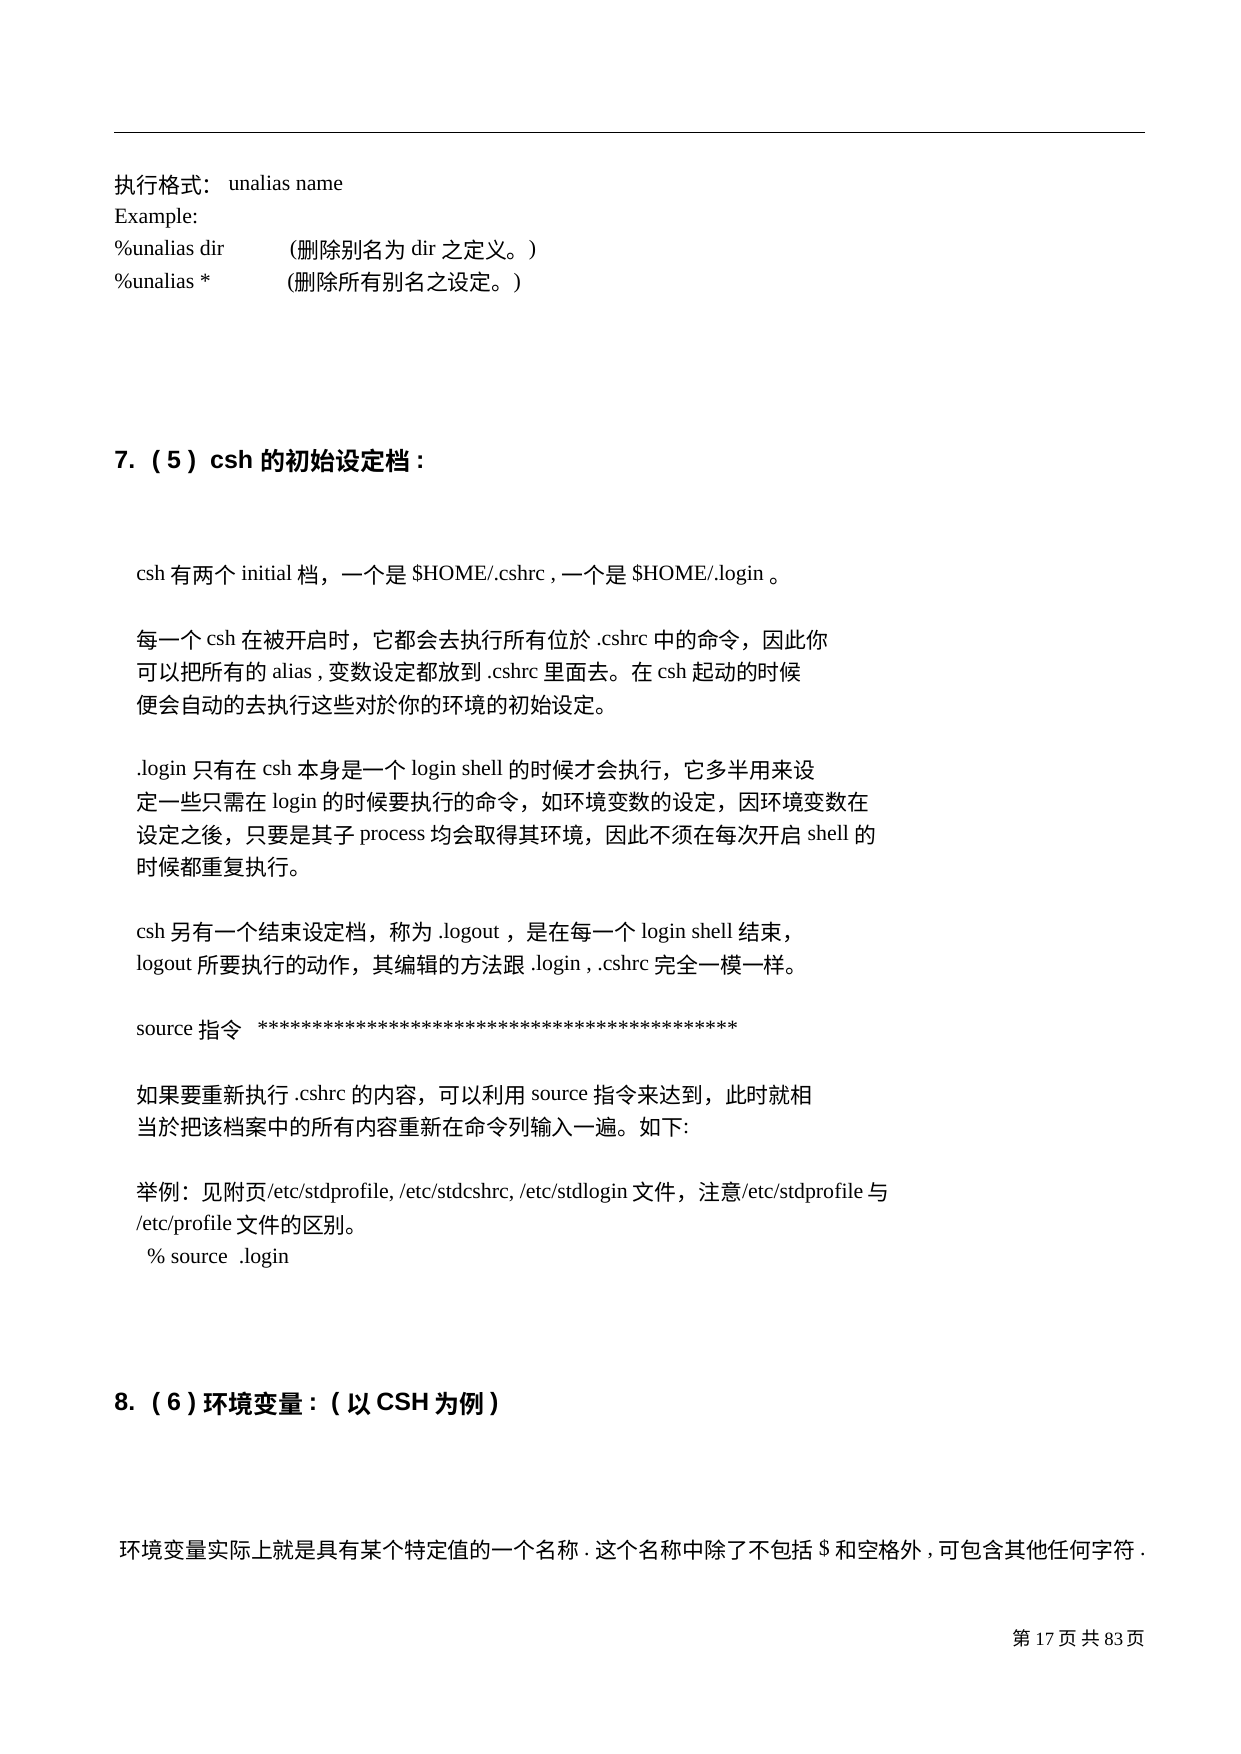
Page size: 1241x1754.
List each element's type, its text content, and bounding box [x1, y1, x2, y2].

text 当於把该档案中的所有内容重新在命令列输入一遍。如下: [114, 1104, 1145, 1137]
text % source .login [114, 1234, 1145, 1267]
text 设定之後，只要是其子 process 均会取得其环境，因此不须在每次开启 shell 的 [114, 812, 1145, 844]
text %unalias * (删除所有别名之设定。) [114, 259, 1145, 292]
text 可以把所有的 alias , 变数设定都放到 .cshrc 里面去。在csh 起动的时候 [114, 649, 1145, 682]
text .login 只有在 csh 本身是一个 login shell 的时候才会执行，它多半用来设 [114, 747, 1145, 779]
text source 指令 ******************************************** [114, 1007, 1145, 1039]
text csh 有两个 initial 档，一个是 $HOME/.cshrc , 一个是 $HOME/.login 。 [114, 552, 1145, 584]
text %unalias dir (删除别名为 dir 之定义。) [114, 227, 1145, 259]
text 环境变量实际上就是具有某个特定值的一个名称 . 这个名称中除了不包括 $ 和空格外 , 可包含其他任何字符 . [114, 1527, 1145, 1559]
text 举例：见附页/etc/stdprofile, /etc/stdcshrc, /etc/stdlogin文件，注意/etc/stdprofile与 [114, 1169, 1145, 1202]
text 执行格式： unalias name [114, 162, 1145, 194]
text 时候都重复执行。 [114, 844, 1145, 877]
text 便会自动的去执行这些对於你的环境的初始设定。 [114, 682, 1145, 714]
text 每一个 csh 在被开启时，它都会去执行所有位於 .cshrc 中的命令，因此你 [114, 617, 1145, 649]
subtitle ( 5 ) csh 的初始设定档 : [114, 422, 1145, 487]
text csh 另有一个结束设定档，称为 .logout ，是在每一个 login shell 结束， [114, 909, 1145, 942]
text /etc/profile文件的区别。 [114, 1202, 1145, 1234]
text logout 所要执行的动作，其编辑的方法跟 .login , .cshrc 完全一模一样。 [114, 942, 1145, 974]
text Example: [114, 194, 1145, 227]
subtitle ( 6 ) 环境变量 : ( 以CSH为例 ) [114, 1364, 1145, 1429]
text 如果要重新执行 .cshrc 的内容，可以利用 source 指令来达到，此时就相 [114, 1072, 1145, 1104]
text 定一些只需在 login 的时候要执行的命令，如环境变数的设定，因环境变数在 [114, 779, 1145, 812]
